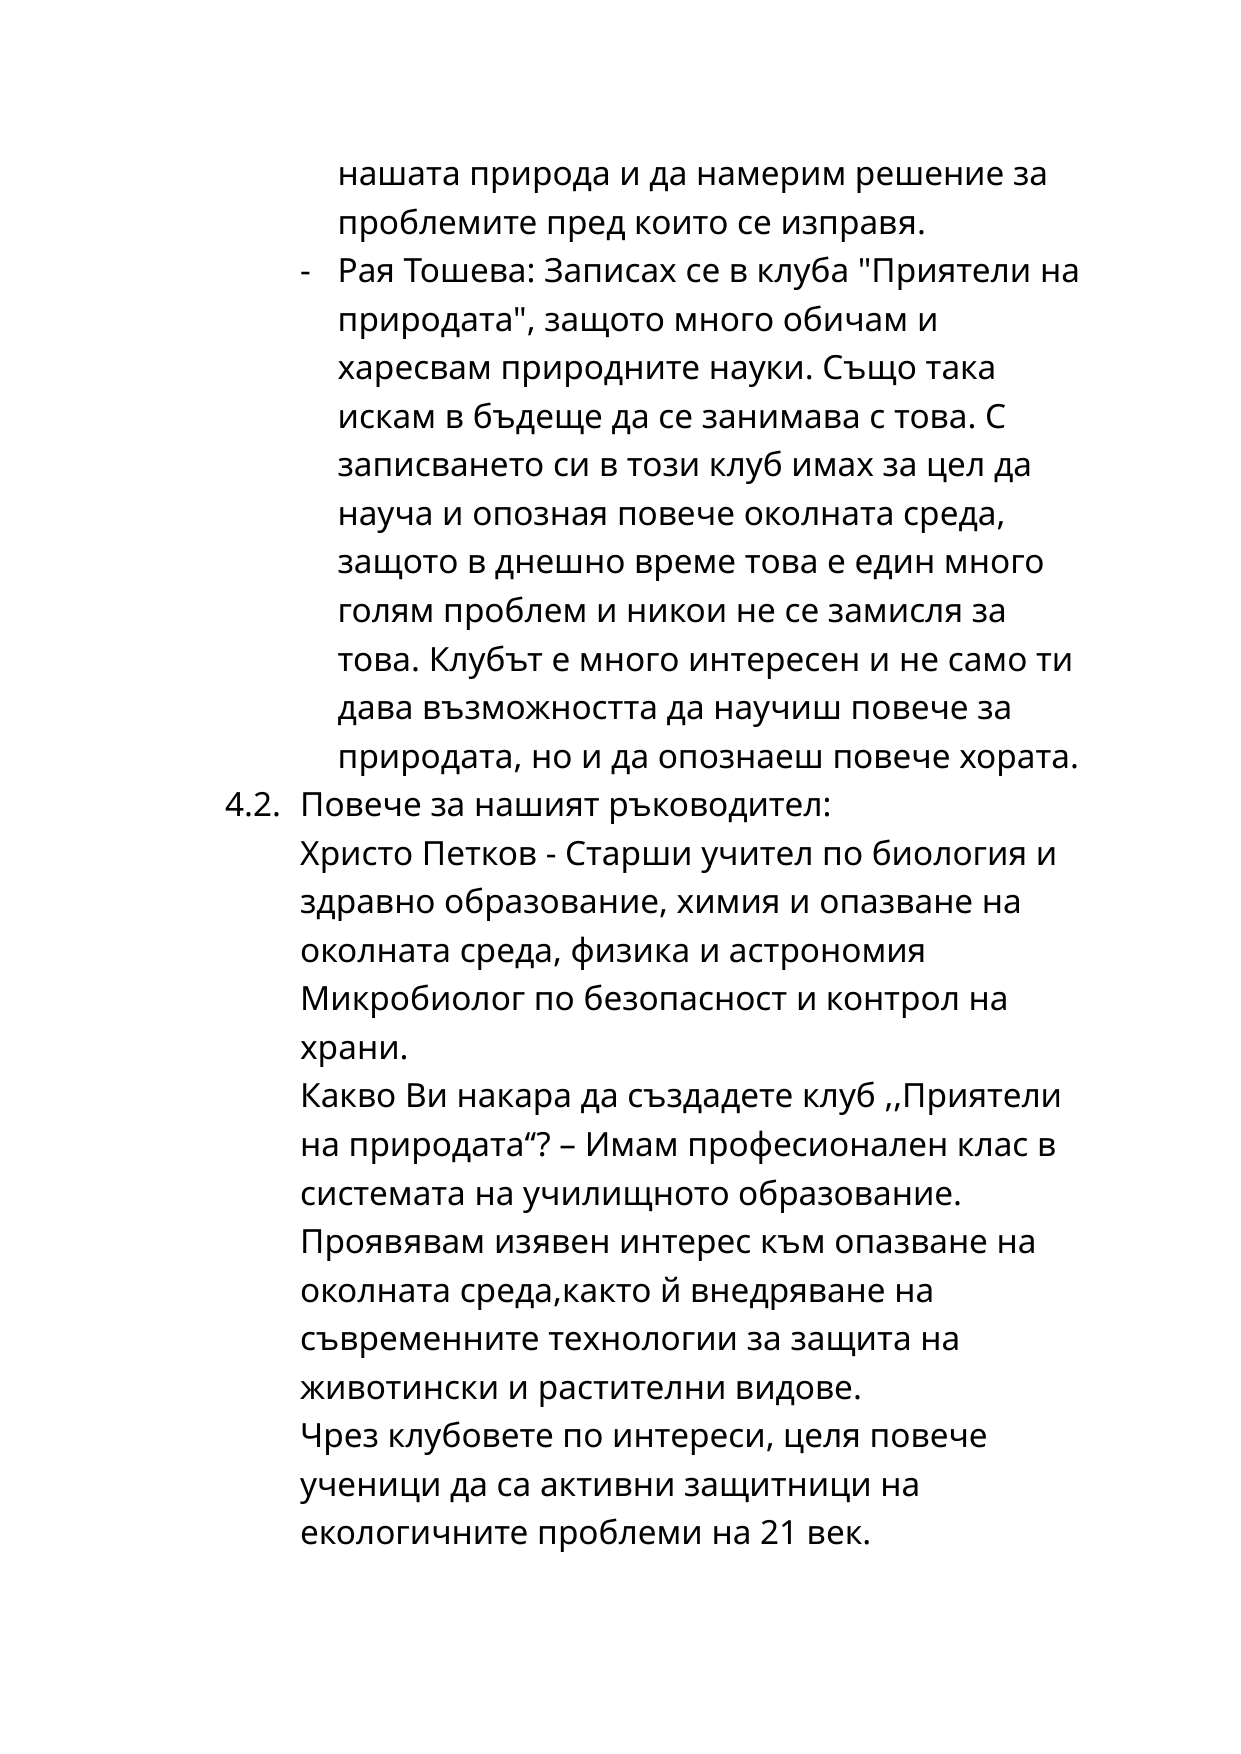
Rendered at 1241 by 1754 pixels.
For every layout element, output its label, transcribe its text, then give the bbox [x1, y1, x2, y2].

list Повече за нашият ръководител: [225, 781, 1090, 826]
list Какво Ви накара да създадете клуб ,,Приятели на природата‘‘? – Имам професионален клас в системата на училищното образование. Проявявам изявен интерес към опазване на околната среда,както й внедряване на съвременните технологии за защита на животински и растителни видове. [300, 1072, 1090, 1409]
list Христо Петков - Старши учител по биология и здравно образование, химия и опазване на околната среда, физика и астрономия Микробиолог по безопасност и контрол на храни. [300, 829, 1090, 1069]
list Чрез клубовете по интереси, целя повече ученици да са активни защитници на екологичните проблеми на 21 век. [300, 1412, 1090, 1554]
list нашата природа и да намерим решение за проблемите пред които се изправя. [300, 150, 1090, 244]
list Рая Тошева: Записах се в клуба "Приятели на природата", защото много обичам и харесвам природните науки. Също така искам в бъдеще да се занимава с това. С записването си в този клуб имах за цел да науча и опозная повече околната среда, защото в днешно време това е един много голям проблем и никои не се замисля за това. Клубът е много интересен и не само ти дава възможността да научиш повече за природата, но и да опознаеш повече хората. [300, 247, 1090, 778]
